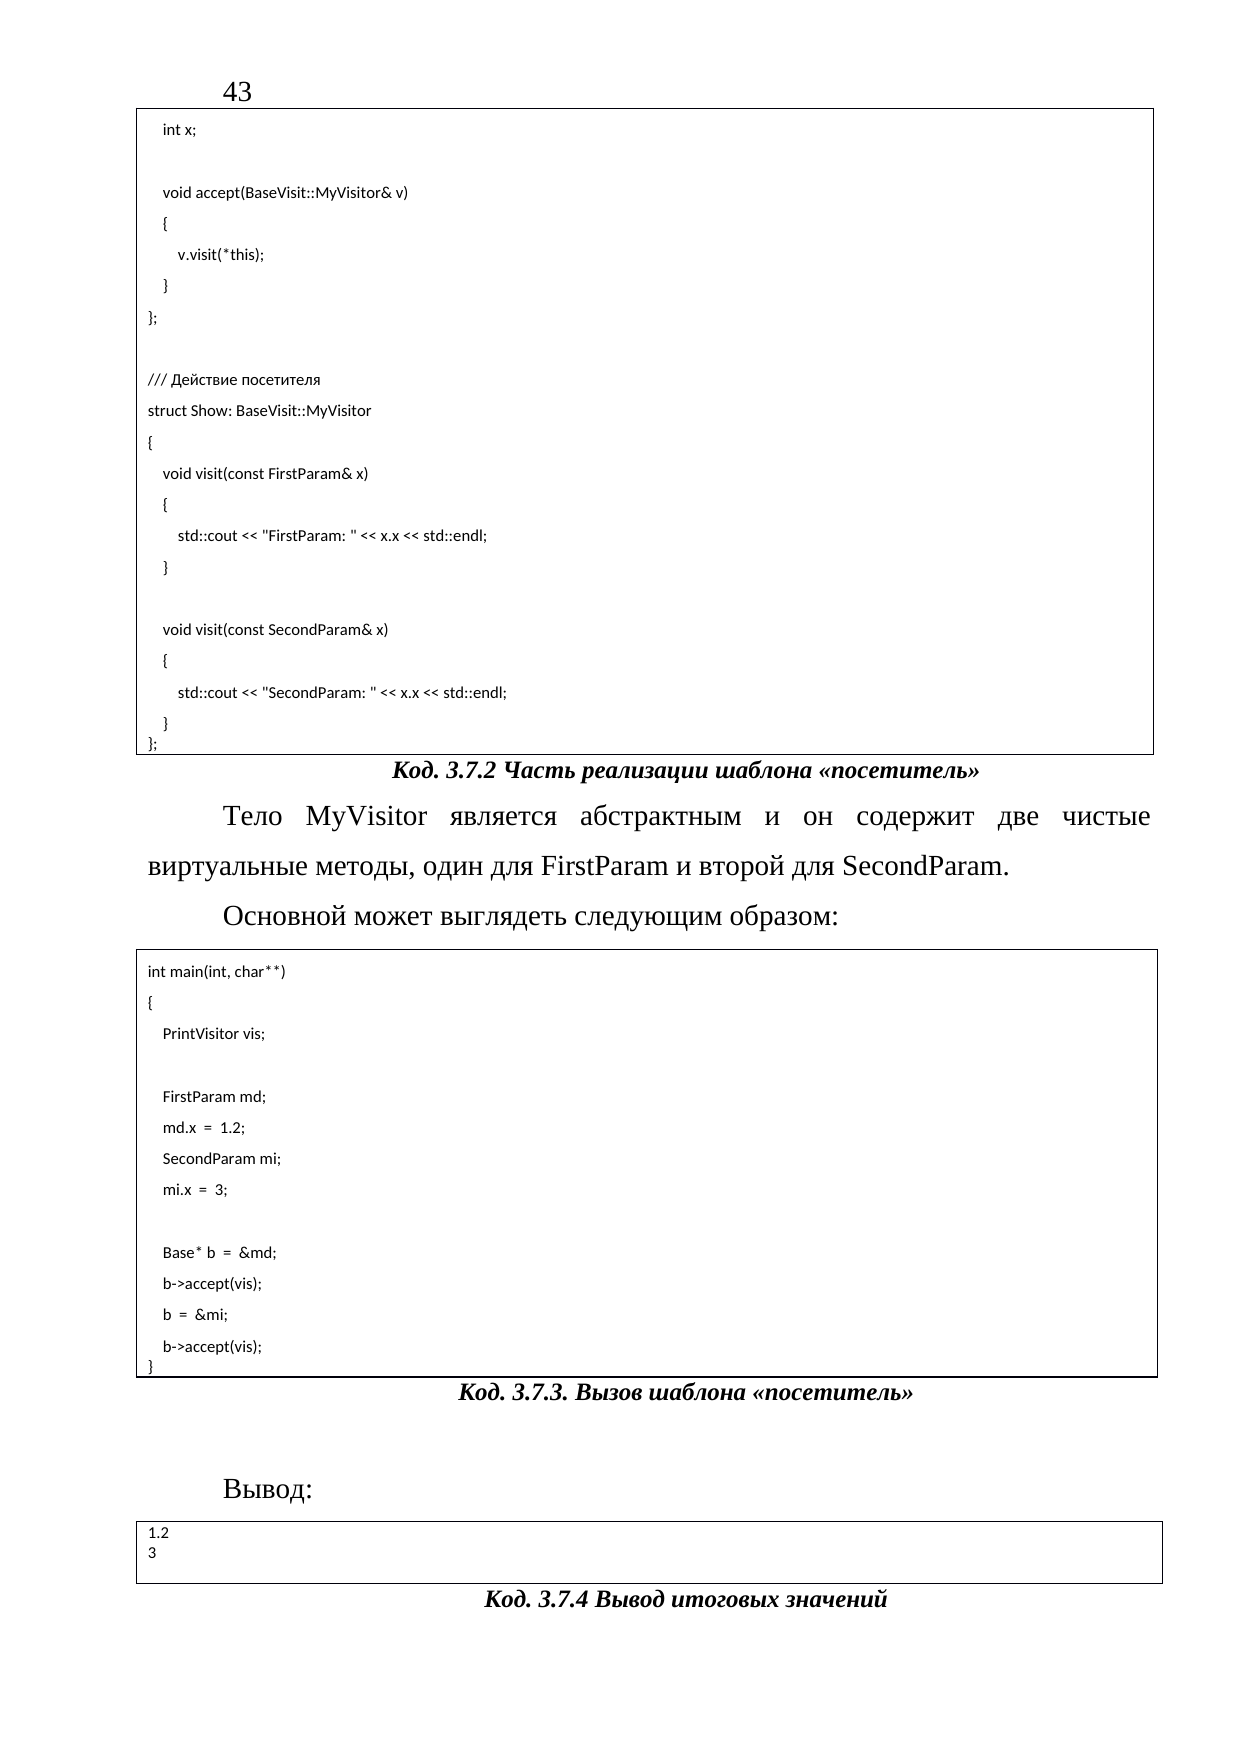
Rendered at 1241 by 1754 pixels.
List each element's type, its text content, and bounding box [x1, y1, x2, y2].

text Код. 3.7.4 Вывод итоговых значений [148, 1584, 1152, 1613]
table_header 1.2 3 [137, 1522, 1162, 1583]
text Код. 3.7.2 Часть реализации шаблона «посетитель» [148, 755, 1152, 783]
text Код. 3.7.3. Вызов шаблона «посетитель» [148, 1378, 1152, 1406]
text Вывод: [148, 1471, 1152, 1504]
text Основной может выглядеть следующим образом: [148, 898, 1152, 932]
table_header int x; void accept(BaseVisit::MyVisitor& v) { v.visit(*this); } }; /// Действие посетителя struct Show: BaseVisit::MyVisitor { void visit(const FirstParam& x) { std::cout << "FirstParam: " << x.x << std::endl; } void visit(const SecondParam& x) { std::cout << "SecondParam: " << x.x << std::endl; } }; [137, 109, 1153, 754]
text Тело MyVisitor является абстрактным и он содержит две чистые виртуальные методы, один для FirstParam и второй для SecondParam. [148, 798, 1152, 882]
table_header int main(int, char**) { PrintVisitor vis; FirstParam md; md.x = 1.2; SecondParam mi; mi.x = 3; Base* b = &md; b->accept(vis); b = &mi; b->accept(vis); } [137, 950, 1157, 1376]
